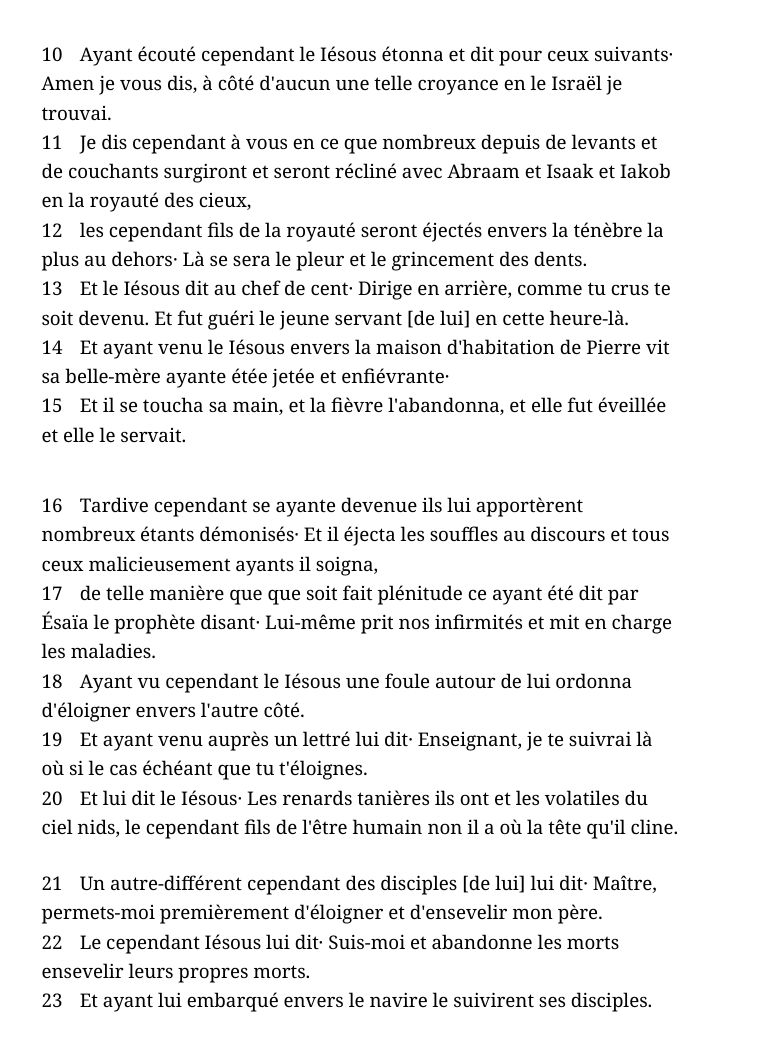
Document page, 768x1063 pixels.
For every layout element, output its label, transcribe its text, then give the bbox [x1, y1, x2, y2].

text 10 Ayant écouté cependant le Iésous étonna et dit pour ceux suivants· Amen je vous dis, à côté d'aucun une telle croyance en le Israël je trouvai. 11 Je dis cependant à vous en ce que nombreux depuis de levants et de couchants surgiront et seront récliné avec Abraam et Isaak et Iakob en la royauté des cieux, 12 les cependant fils de la royauté seront éjectés envers la ténèbre la plus au dehors· Là se sera le pleur et le grincement des dents. 13 Et le Iésous dit au chef de cent· Dirige en arrière, comme tu crus te soit devenu. Et fut guéri le jeune servant [de lui] en cette heure-là. 14 Et ayant venu le Iésous envers la maison d'habitation de Pierre vit sa belle-mère ayante étée jetée et enfiévrante· 15 Et il se toucha sa main, et la fièvre l'abandonna, et elle fut éveillée et elle le servait. [41, 41, 679, 474]
text 16 Tardive cependant se ayante devenue ils lui apportèrent nombreux étants démonisés· Et il éjecta les souffles au discours et tous ceux malicieusement ayants il soigna, 17 de telle manière que que soit fait plénitude ce ayant été dit par Ésaïa le prophète disant· Lui-même prit nos infirmités et mit en charge les maladies. 18 Ayant vu cependant le Iésous une foule autour de lui ordonna d'éloigner envers l'autre côté. 19 Et ayant venu auprès un lettré lui dit· Enseignant, je te suivrai là où si le cas échéant que tu t'éloignes. 20 Et lui dit le Iésous· Les renards tanières ils ont et les volatiles du ciel nids, le cependant fils de l'être humain non il a où la tête qu'il cline. 21 Un autre-différent cependant des disciples [de lui] lui dit· Maître, permets-moi premièrement d'éloigner et d'ensevelir mon père. 22 Le cependant Iésous lui dit· Suis-moi et abandonne les morts ensevelir leurs propres morts. 23 Et ayant lui embarqué envers le navire le suivirent ses disciples. [41, 492, 679, 1013]
